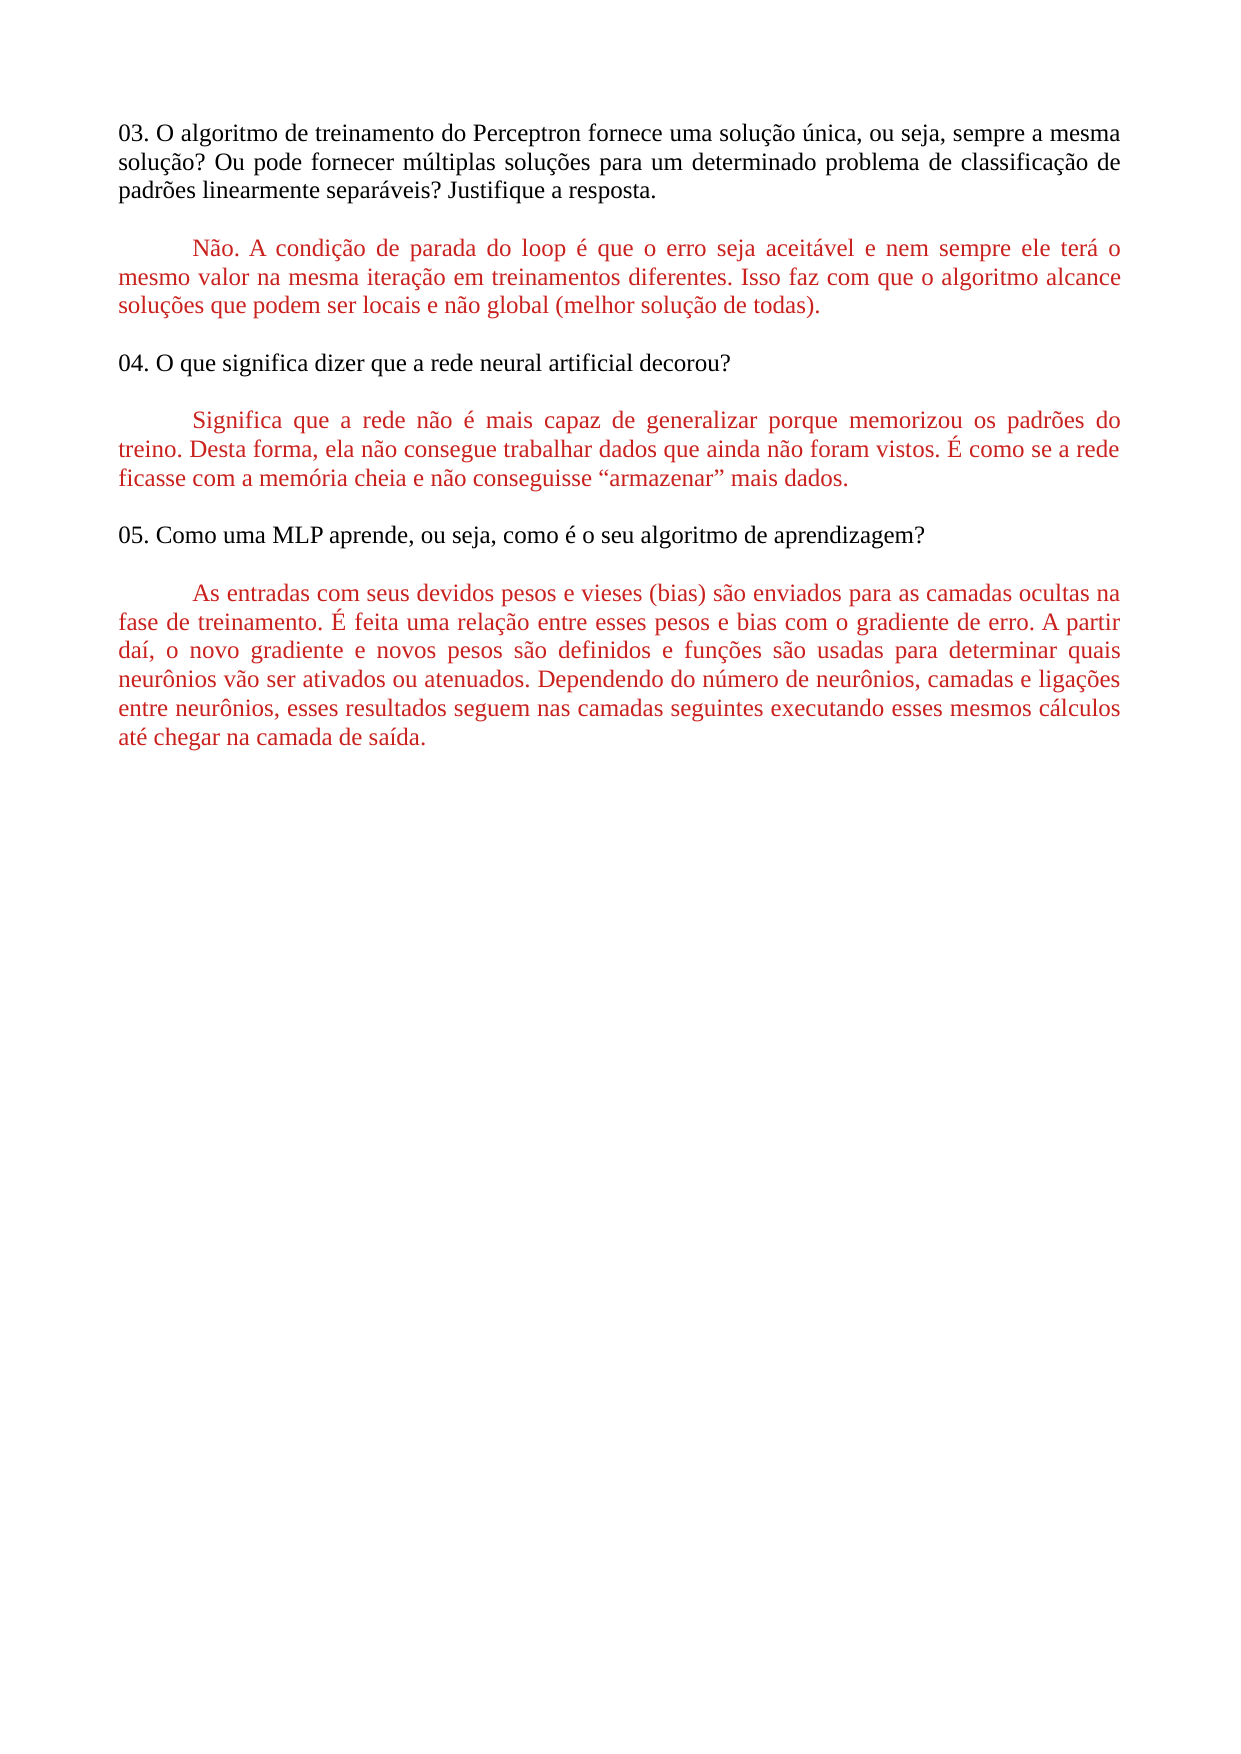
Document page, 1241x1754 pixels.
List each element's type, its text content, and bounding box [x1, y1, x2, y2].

text As entradas com seus devidos pesos e vieses (bias) são enviados para as camadas ocultas na fase de treinamento. É feita uma relação entre esses pesos e bias com o gradiente de erro. A partir daí, o novo gradiente e novos pesos são definidos e funções são usadas para determinar quais neurônios vão ser ativados ou atenuados. Dependendo do número de neurônios, camadas e ligações entre neurônios, esses resultados seguem nas camadas seguintes executando esses mesmos cálculos até chegar na camada de saída. [118, 578, 1122, 751]
text 03. O algoritmo de treinamento do Perceptron fornece uma solução única, ou seja, sempre a mesma solução? Ou pode fornecer múltiplas soluções para um determinado problema de classificação de padrões linearmente separáveis? Justifique a resposta. [118, 118, 1122, 204]
text 05. Como uma MLP aprende, ou seja, como é o seu algoritmo de aprendizagem? [118, 521, 1122, 549]
text Não. A condição de parada do loop é que o erro seja aceitável e nem sempre ele terá o mesmo valor na mesma iteração em treinamentos diferentes. Isso faz com que o algoritmo alcance soluções que podem ser locais e não global (melhor solução de todas). [118, 233, 1122, 319]
text Significa que a rede não é mais capaz de generalizar porque memorizou os padrões do treino. Desta forma, ela não consegue trabalhar dados que ainda não foram vistos. É como se a rede ficasse com a memória cheia e não conseguisse “armazenar” mais dados. [118, 406, 1122, 492]
text 04. O que significa dizer que a rede neural artificial decorou? [118, 348, 1122, 377]
